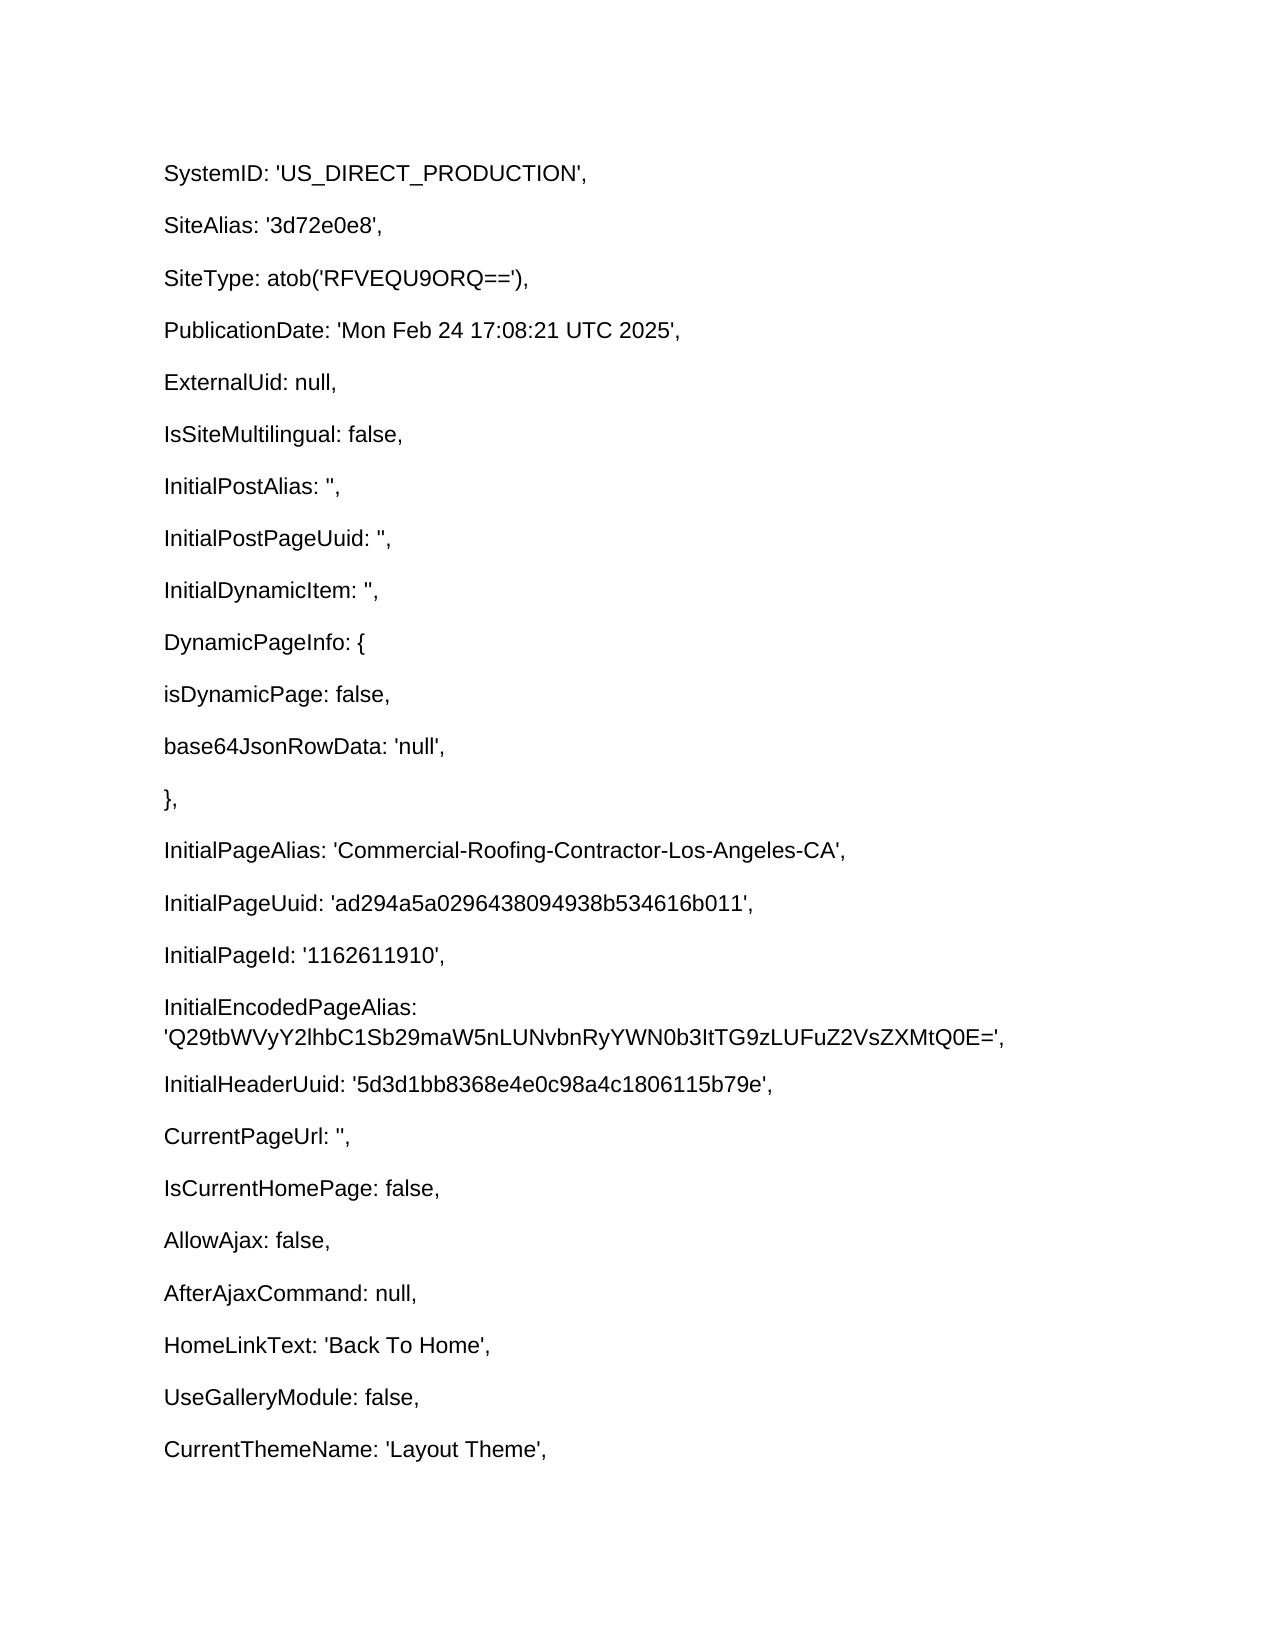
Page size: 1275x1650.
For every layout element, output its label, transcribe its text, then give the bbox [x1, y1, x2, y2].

table_cell AllowAjax: false, [153, 1217, 1125, 1269]
table_cell InitialEncodedPageAlias: 'Q29tbWVyY2lhbC1Sb29maW5nLUNvbnRyYWN0b3ItTG9zLUFuZ2VsZXMtQ0E=', [153, 983, 1125, 1061]
table_cell IsSiteMultilingual: false, [153, 410, 1125, 462]
table_cell IsCurrentHomePage: false, [153, 1165, 1125, 1217]
table_cell HomeLinkText: 'Back To Home', [153, 1321, 1125, 1373]
table_cell base64JsonRowData: 'null', [153, 723, 1125, 775]
table_cell CurrentThemeName: 'Layout Theme', [153, 1425, 1125, 1477]
table_cell SiteAlias: '3d72e0e8', [153, 202, 1125, 254]
table_cell InitialPostAlias: '', [153, 463, 1125, 514]
table_cell DynamicPageInfo: { [153, 619, 1125, 671]
table_cell }, [153, 775, 1125, 827]
table_cell SiteType: atob('RFVEQU9ORQ=='), [153, 254, 1125, 306]
table_cell InitialPageUuid: 'ad294a5a0296438094938b534616b011', [153, 879, 1125, 931]
table_cell InitialHeaderUuid: '5d3d1bb8368e4e0c98a4c1806115b79e', [153, 1061, 1125, 1113]
table_cell UseGalleryModule: false, [153, 1373, 1125, 1425]
table_cell SystemID: 'US_DIRECT_PRODUCTION', [153, 150, 1125, 202]
table_cell PublicationDate: 'Mon Feb 24 17:08:21 UTC 2025', [153, 306, 1125, 358]
table_cell InitialPageId: '1162611910', [153, 931, 1125, 983]
table_cell ExternalUid: null, [153, 358, 1125, 410]
table_cell AfterAjaxCommand: null, [153, 1269, 1125, 1321]
table_cell InitialPostPageUuid: '', [153, 515, 1125, 567]
table_cell CurrentPageUrl: '', [153, 1113, 1125, 1165]
table_cell isDynamicPage: false, [153, 671, 1125, 723]
table_cell InitialDynamicItem: '', [153, 567, 1125, 619]
table_cell InitialPageAlias: 'Commercial-Roofing-Contractor-Los-Angeles-CA', [153, 827, 1125, 879]
